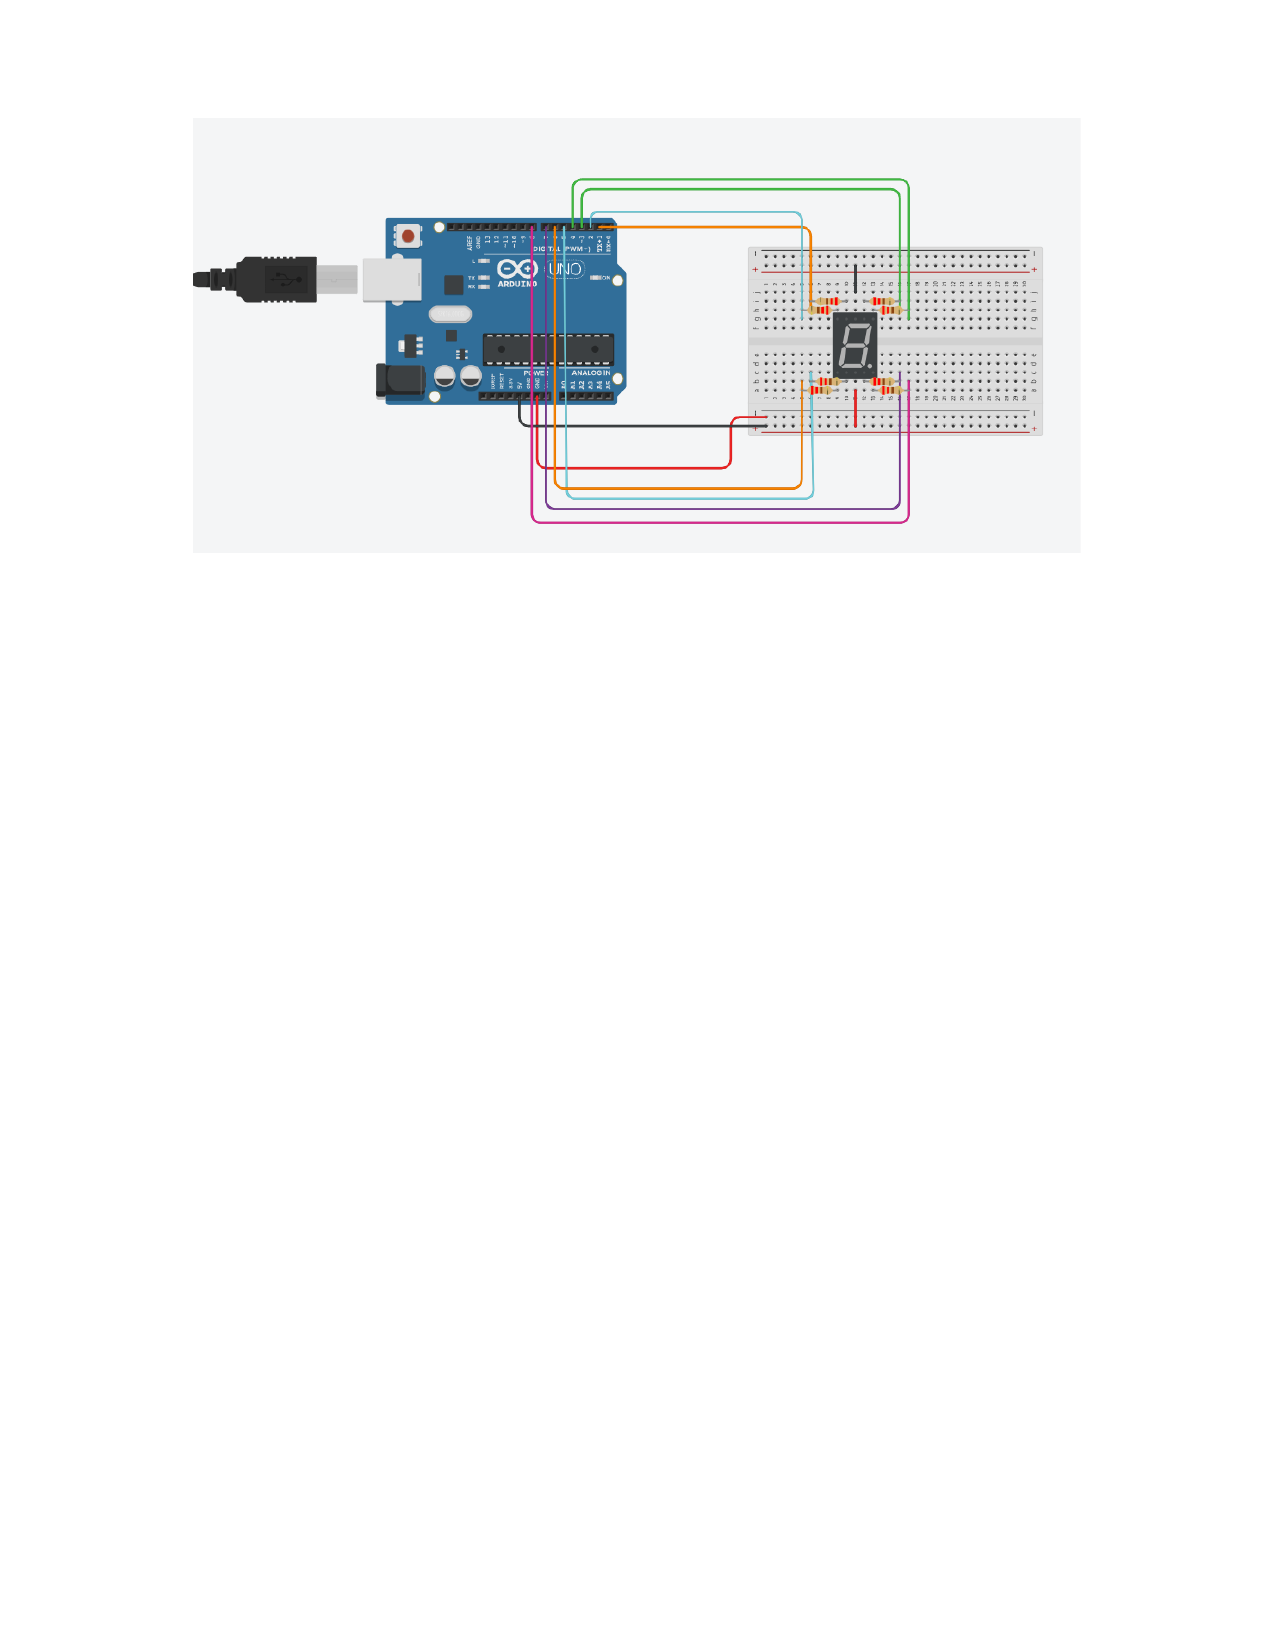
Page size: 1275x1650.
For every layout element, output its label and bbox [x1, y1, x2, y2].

picture [193, 118, 1081, 553]
